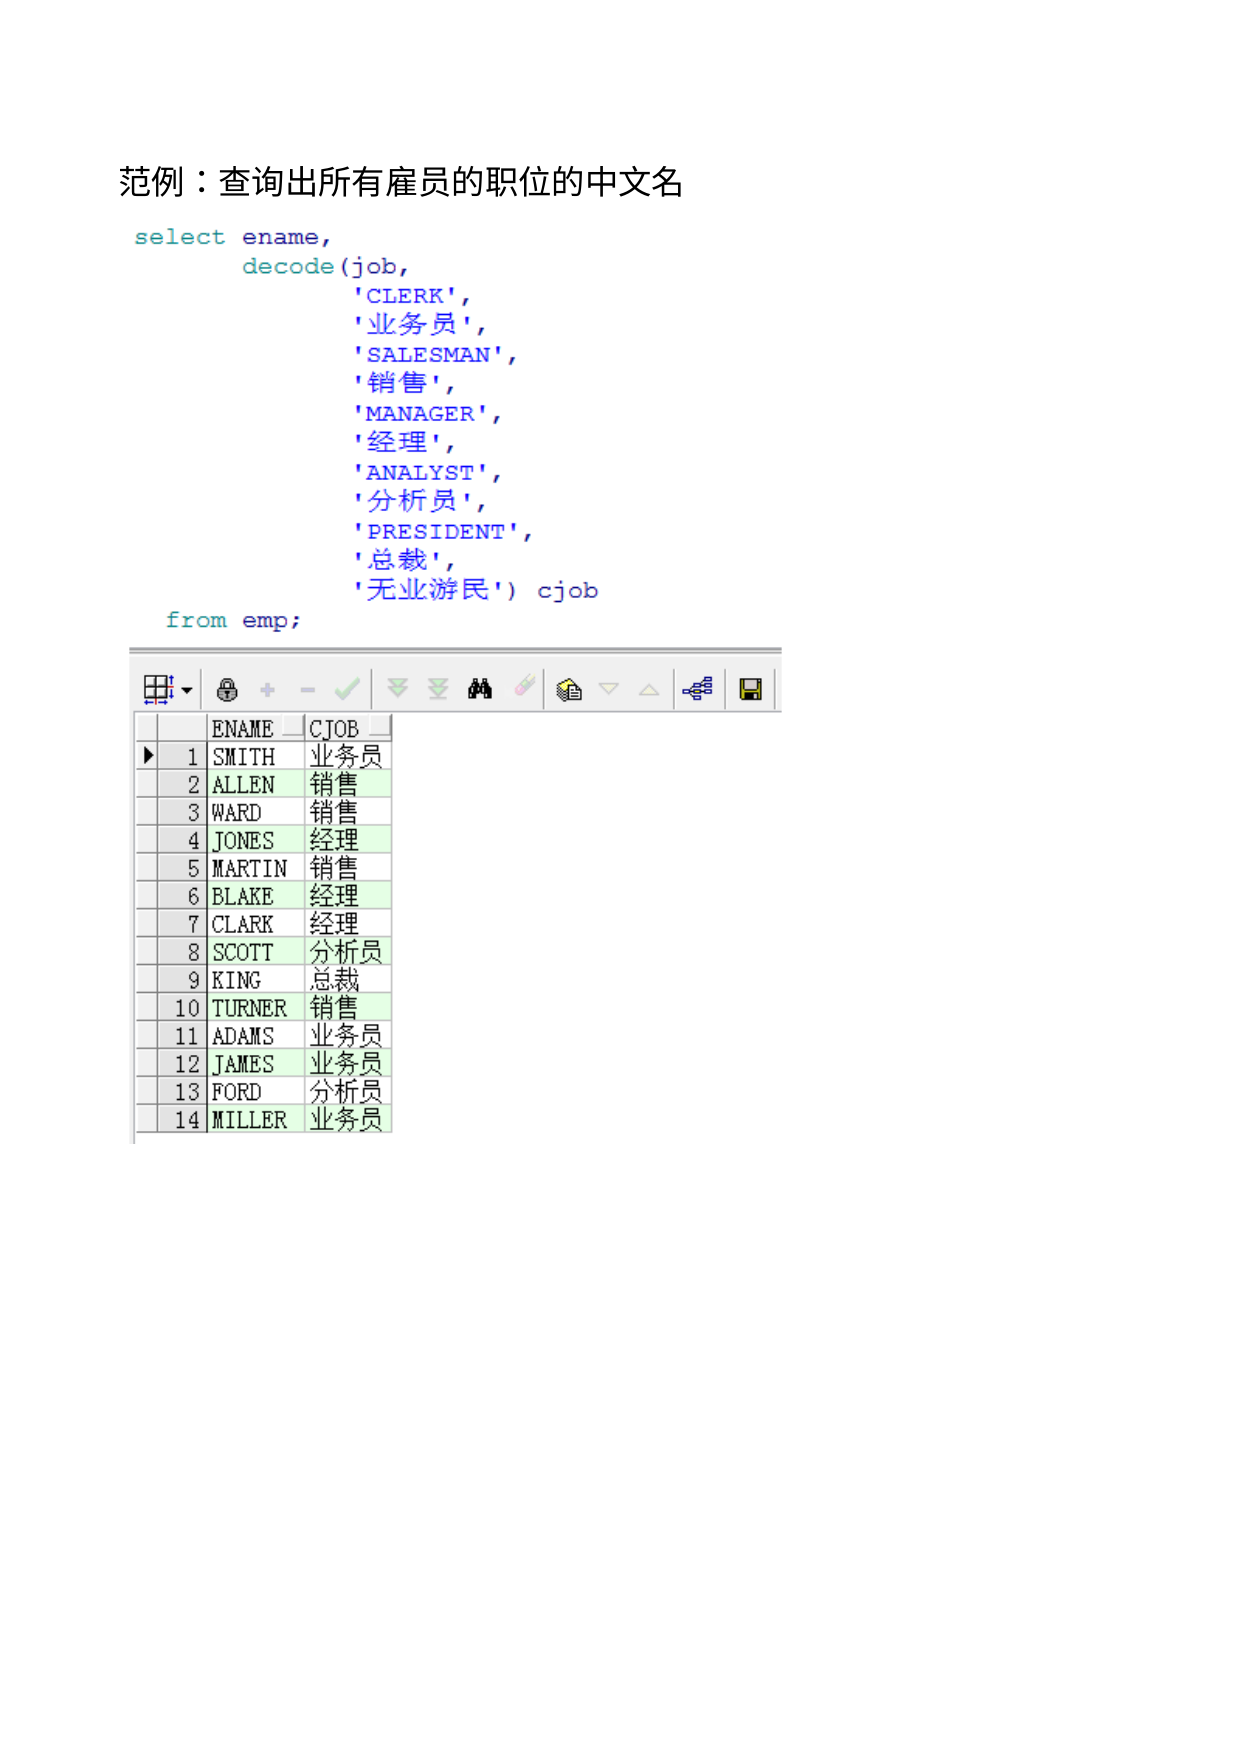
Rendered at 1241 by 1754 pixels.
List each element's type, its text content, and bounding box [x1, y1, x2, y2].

text 范例：查询出所有雇员的职位的中文名 [118, 159, 1122, 204]
picture [129, 224, 782, 1144]
